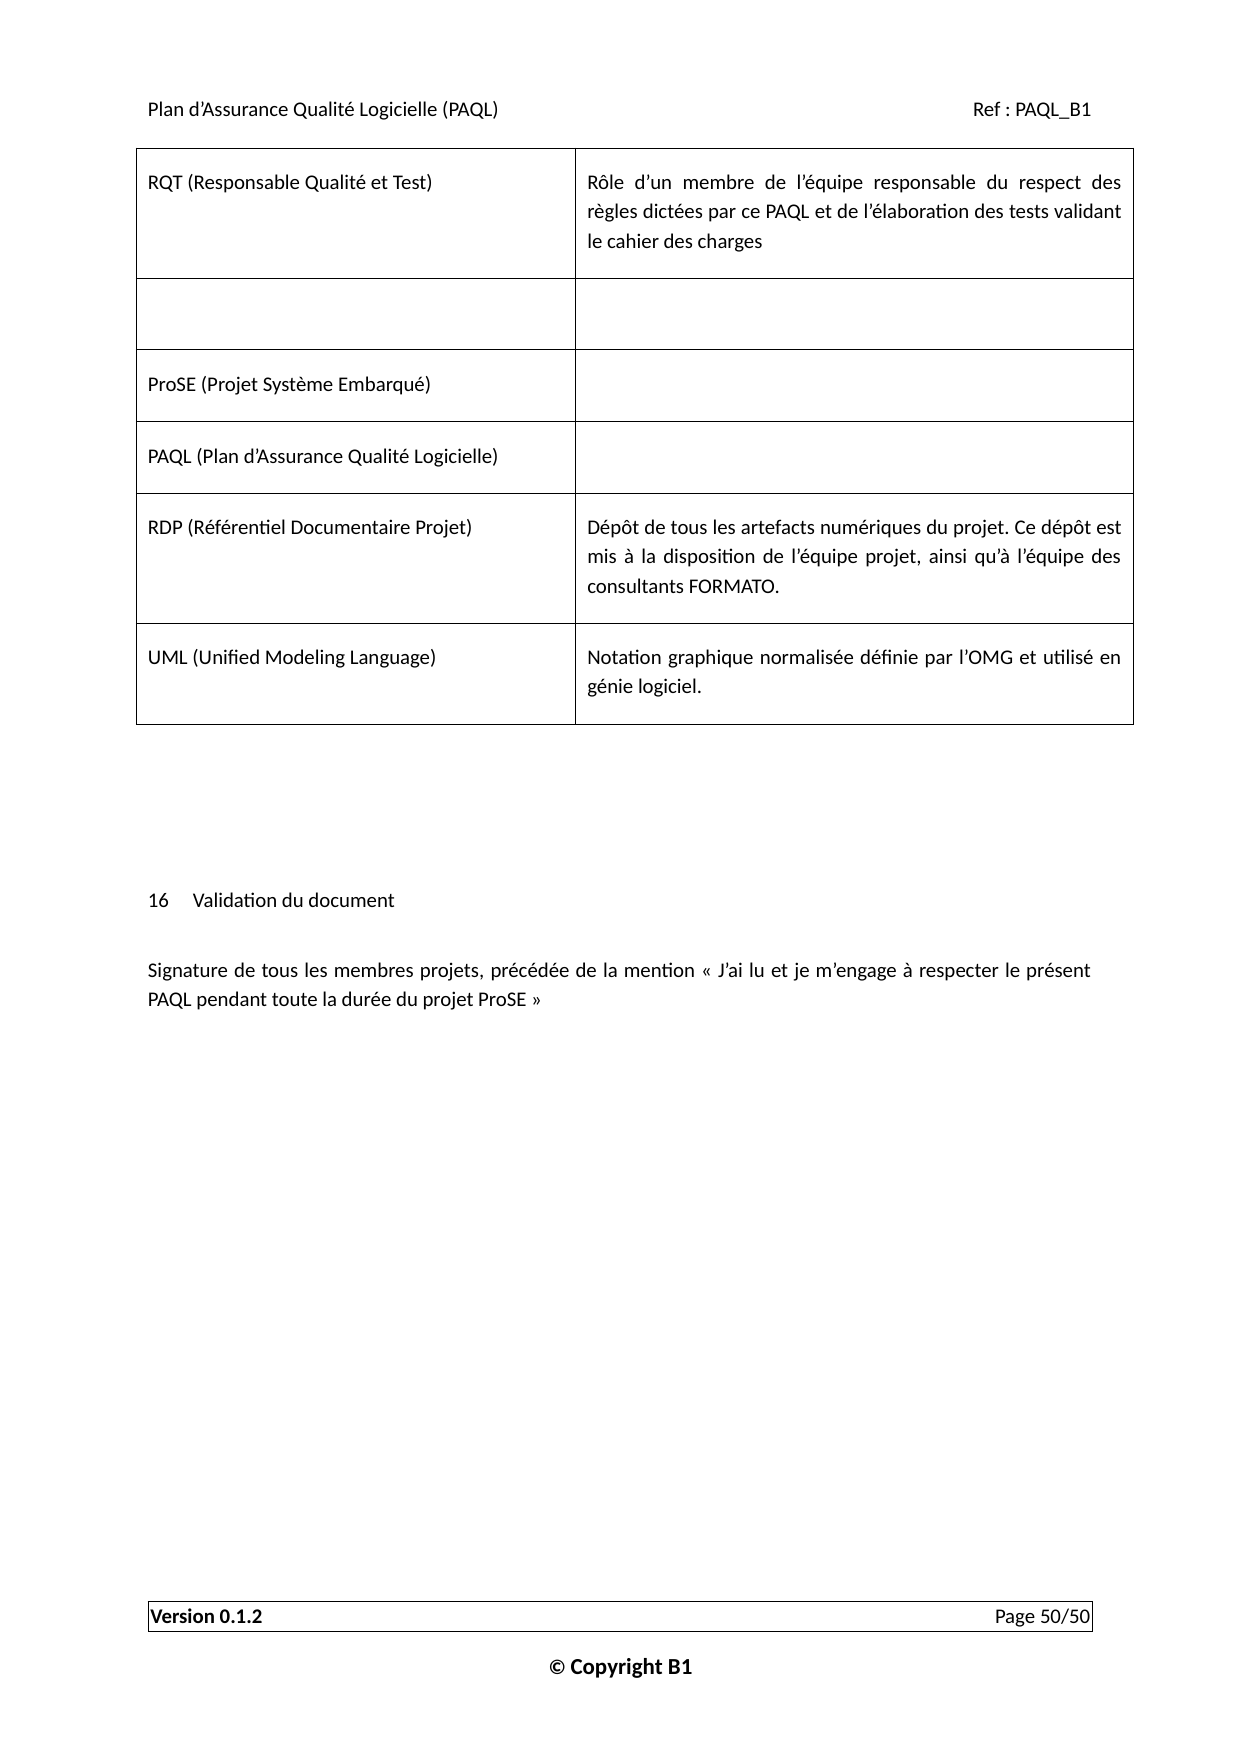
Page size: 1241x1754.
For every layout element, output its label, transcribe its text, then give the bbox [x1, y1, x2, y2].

table_cell RDP (Référentiel Documentaire Projet) [137, 494, 575, 623]
table_cell [576, 279, 1133, 349]
table_cell [137, 279, 575, 349]
table_cell RQT (Responsable Qualité et Test) [137, 149, 575, 278]
text Signature de tous les membres projets, précédée de la mention « J’ai lu et je m’engage à respecter le présent PAQL pendant toute la durée du projet ProSE » [148, 957, 1093, 1012]
table_cell UML (Unified Modeling Language) [137, 624, 575, 723]
table_cell [576, 422, 1133, 493]
table_cell PAQL (Plan d’Assurance Qualité Logicielle) [137, 422, 575, 493]
table_cell Rôle d’un membre de l’équipe responsable du respect des règles dictées par ce PAQL et de l’élaboration des tests validant le cahier des charges [576, 149, 1133, 278]
table_cell Dépôt de tous les artefacts numériques du projet. Ce dépôt est mis à la disposition de l’équipe projet, ainsi qu’à l’équipe des consultants FORMATO. [576, 494, 1133, 623]
table_cell ProSE (Projet Système Embarqué) [137, 350, 575, 421]
table_cell [576, 350, 1133, 421]
table_cell Notation graphique normalisée définie par l’OMG et utilisé en génie logiciel. [576, 624, 1133, 723]
list Validation du document [148, 887, 1093, 912]
